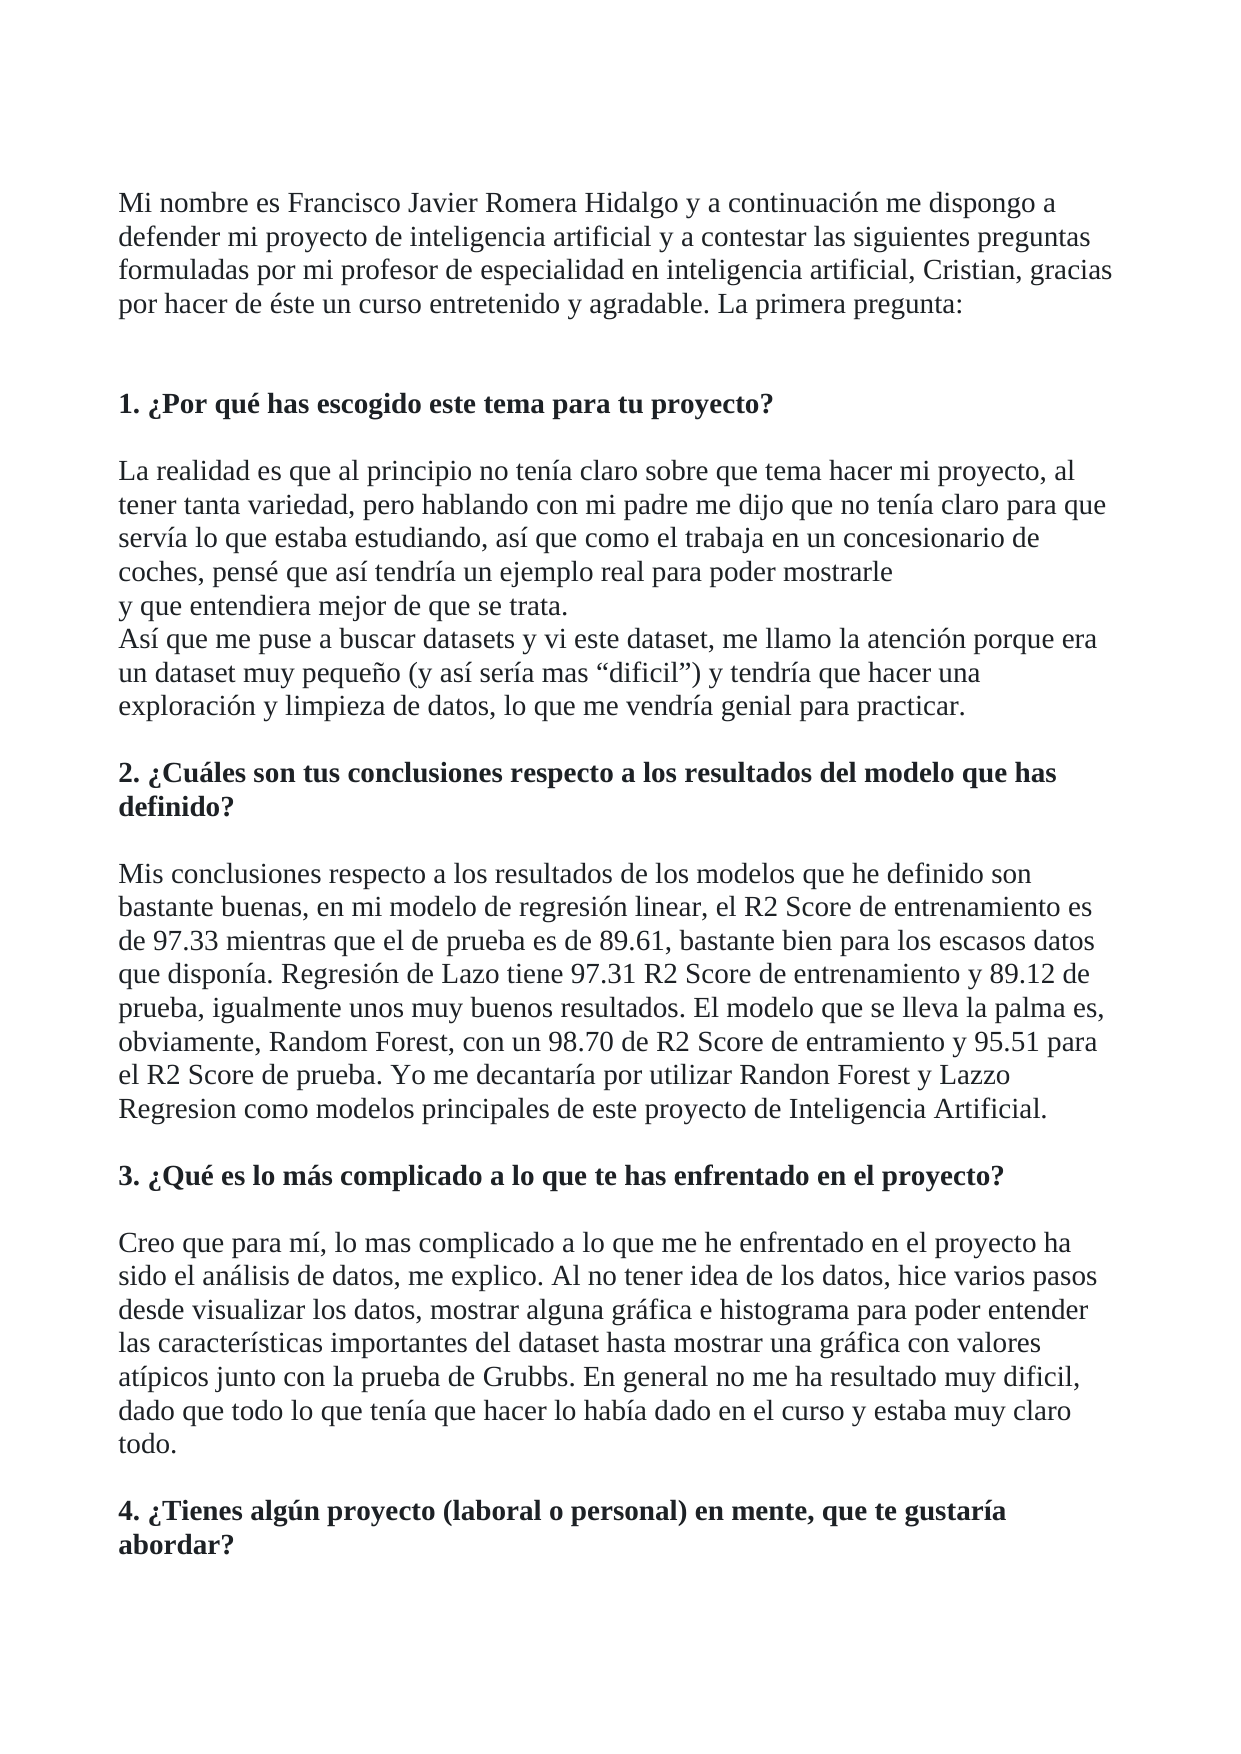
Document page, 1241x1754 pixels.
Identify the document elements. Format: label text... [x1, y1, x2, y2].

text 3. ¿Qué es lo más complicado a lo que te has enfrentado en el proyecto? [118, 1158, 1122, 1191]
text Así que me puse a buscar datasets y vi este dataset, me llamo la atención porque era un dataset muy pequeño (y así sería mas “dificil”) y tendría que hacer una exploración y limpieza de datos, lo que me vendría genial para practicar. [118, 621, 1122, 722]
text La realidad es que al principio no tenía claro sobre que tema hacer mi proyecto, al tener tanta variedad, pero hablando con mi padre me dijo que no tenía claro para que servía lo que estaba estudiando, así que como el trabaja en un concesionario de coches, pensé que así tendría un ejemplo real para poder mostrarle [118, 453, 1122, 588]
text 2. ¿Cuáles son tus conclusiones respecto a los resultados del modelo que has definido? [118, 755, 1122, 822]
text Mi nombre es Francisco Javier Romera Hidalgo y a continuación me dispongo a defender mi proyecto de inteligencia artificial y a contestar las siguientes preguntas formuladas por mi profesor de especialidad en inteligencia artificial, Cristian, gracias por hacer de éste un curso entretenido y agradable. La primera pregunta: [118, 185, 1122, 319]
text 4. ¿Tienes algún proyecto (laboral o personal) en mente, que te gustaría abordar? [118, 1493, 1122, 1560]
text Creo que para mí, lo mas complicado a lo que me he enfrentado en el proyecto ha sido el análisis de datos, me explico. Al no tener idea de los datos, hice varios pasos desde visualizar los datos, mostrar alguna gráfica e histograma para poder entender las características importantes del dataset hasta mostrar una gráfica con valores atípicos junto con la prueba de Grubbs. En general no me ha resultado muy dificil, dado que todo lo que tenía que hacer lo había dado en el curso y estaba muy claro todo. [118, 1225, 1122, 1460]
text 1. ¿Por qué has escogido este tema para tu proyecto? [118, 386, 1122, 420]
text Mis conclusiones respecto a los resultados de los modelos que he definido son bastante buenas, en mi modelo de regresión linear, el R2 Score de entrenamiento es de 97.33 mientras que el de prueba es de 89.61, bastante bien para los escasos datos que disponía. Regresión de Lazo tiene 97.31 R2 Score de entrenamiento y 89.12 de prueba, igualmente unos muy buenos resultados. El modelo que se lleva la palma es, obviamente, Random Forest, con un 98.70 de R2 Score de entramiento y 95.51 para el R2 Score de prueba. Yo me decantaría por utilizar Randon Forest y Lazzo Regresion como modelos principales de este proyecto de Inteligencia Artificial. [118, 856, 1122, 1124]
text y que entendiera mejor de que se trata. [118, 588, 1122, 621]
